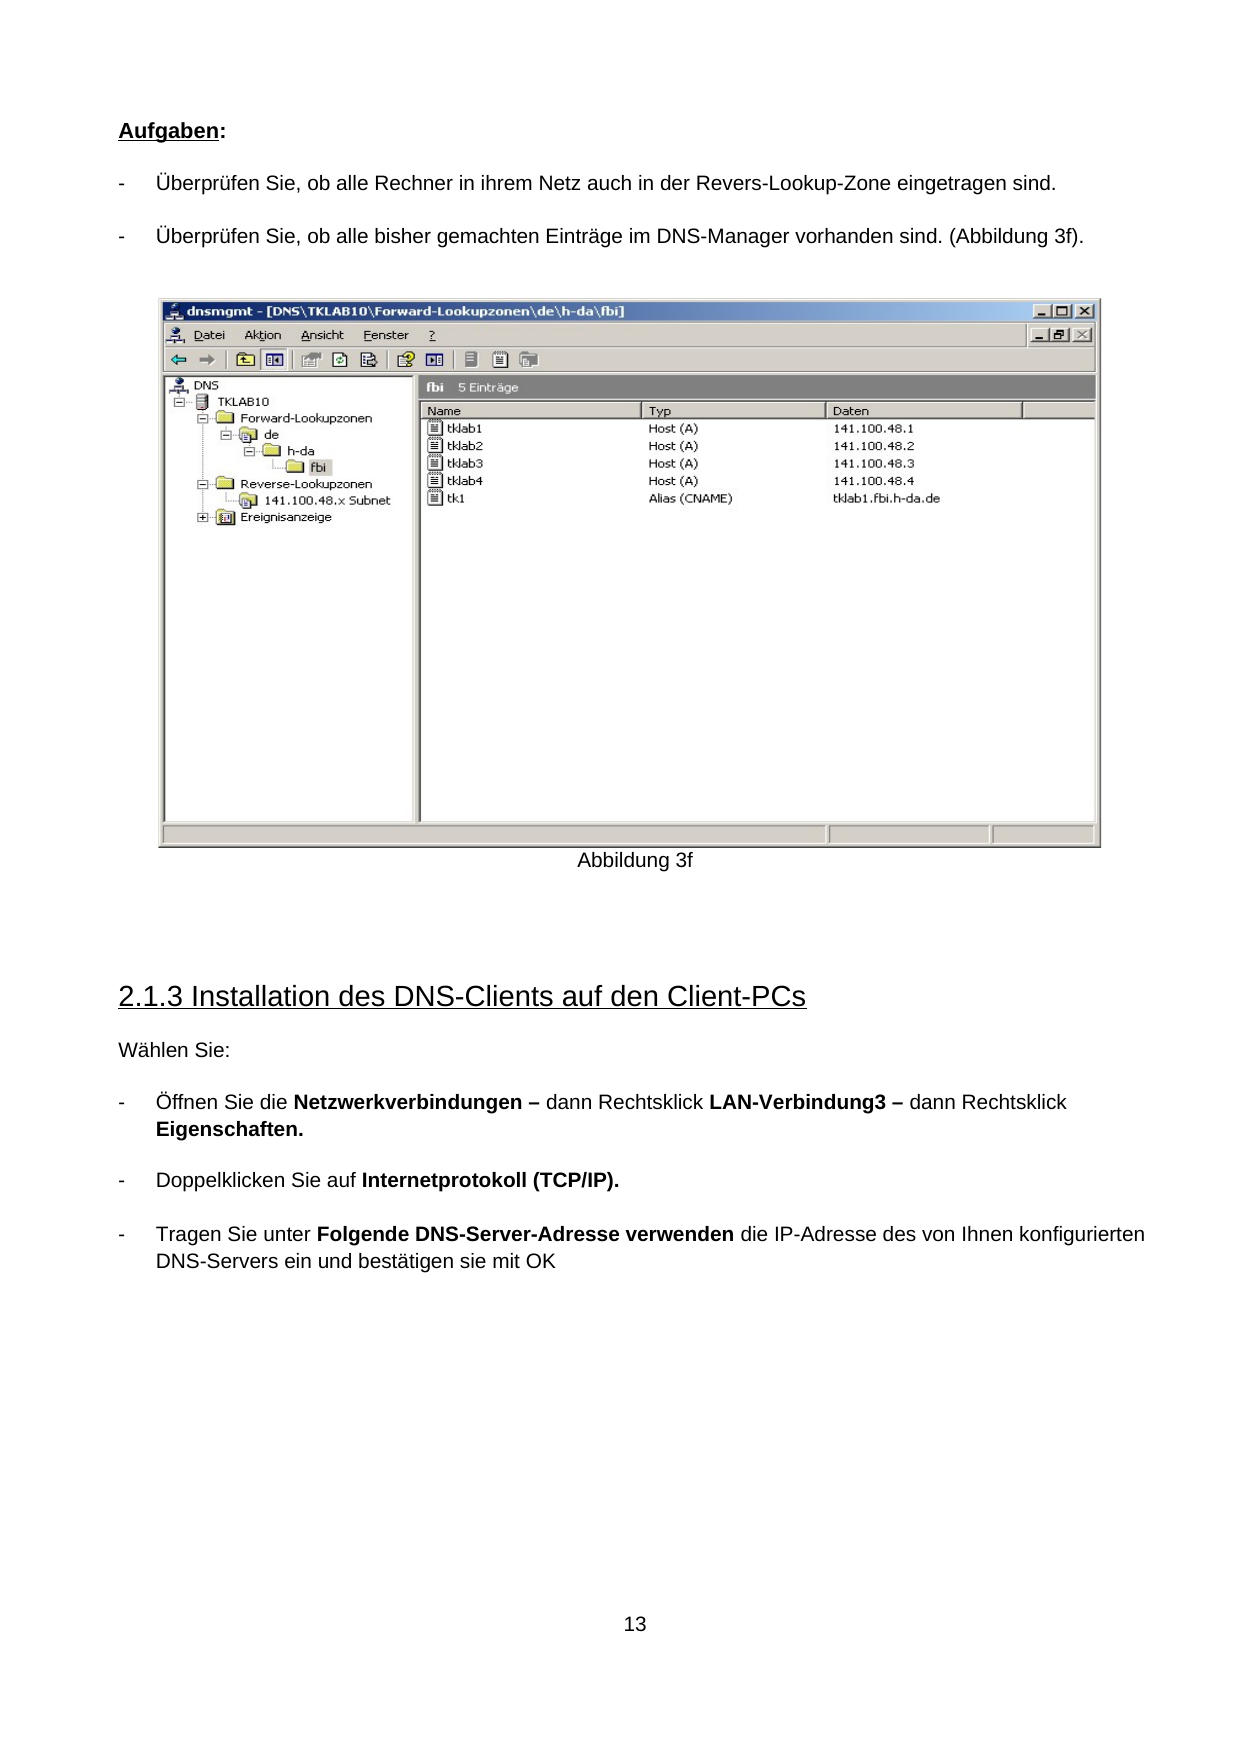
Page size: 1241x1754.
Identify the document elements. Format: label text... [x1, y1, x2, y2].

picture [158, 298, 1102, 848]
text Abbildung 3f [118, 275, 1152, 872]
list Überprüfen Sie, ob alle Rechner in ihrem Netz auch in der Revers-Lookup-Zone eingetragen sind. [118, 168, 1152, 197]
list Überprüfen Sie, ob alle bisher gemachten Einträge im DNS-Manager vorhanden sind. (Abbildung 3f). [118, 222, 1152, 250]
list Doppelklicken Sie auf Internetprotokoll (TCP/IP). [118, 1166, 1152, 1194]
text Wählen Sie: [118, 1037, 1152, 1062]
list Tragen Sie unter Folgende DNS-Server-Adresse verwenden die IP-Adresse des von Ihnen konfigurierten DNS-Servers ein und bestätigen sie mit OK [118, 1219, 1152, 1272]
list Öffnen Sie die Netzwerkverbindungen – dann Rechtsklick LAN-Verbindung3 – dann Rechtsklick Eigenschaften. [118, 1087, 1152, 1141]
text Aufgaben: [118, 118, 1152, 143]
text 2.1.3 Installation des DNS-Clients auf den Client-PCs [118, 979, 1152, 1012]
